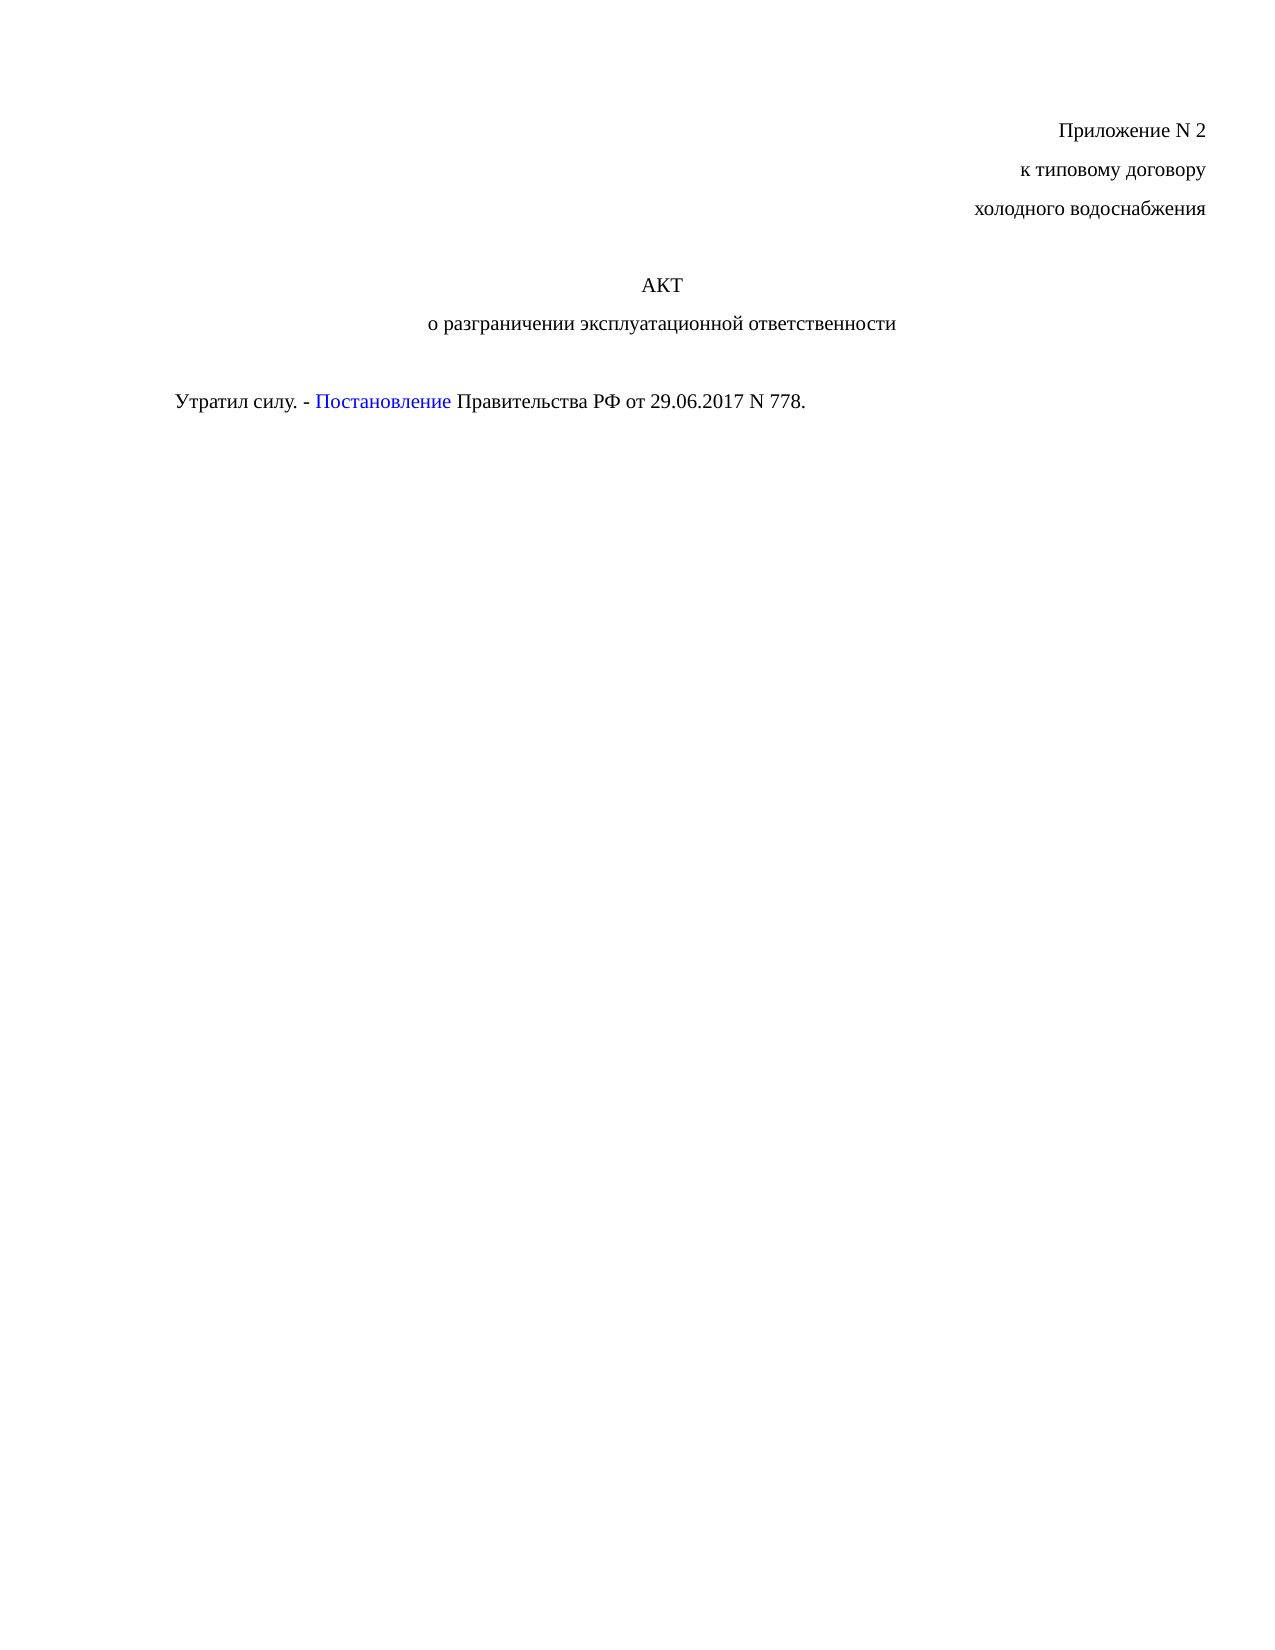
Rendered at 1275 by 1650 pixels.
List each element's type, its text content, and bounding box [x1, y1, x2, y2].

text к типовому договору [118, 157, 1211, 181]
text холодного водоснабжения [118, 195, 1211, 219]
text Приложение N 2 [118, 118, 1211, 142]
text АКТ [118, 273, 1211, 297]
text о разграничении эксплуатационной ответственности [118, 311, 1211, 335]
text Утратил силу. - Постановление Правительства РФ от 29.06.2017 N 778. [118, 389, 1211, 413]
